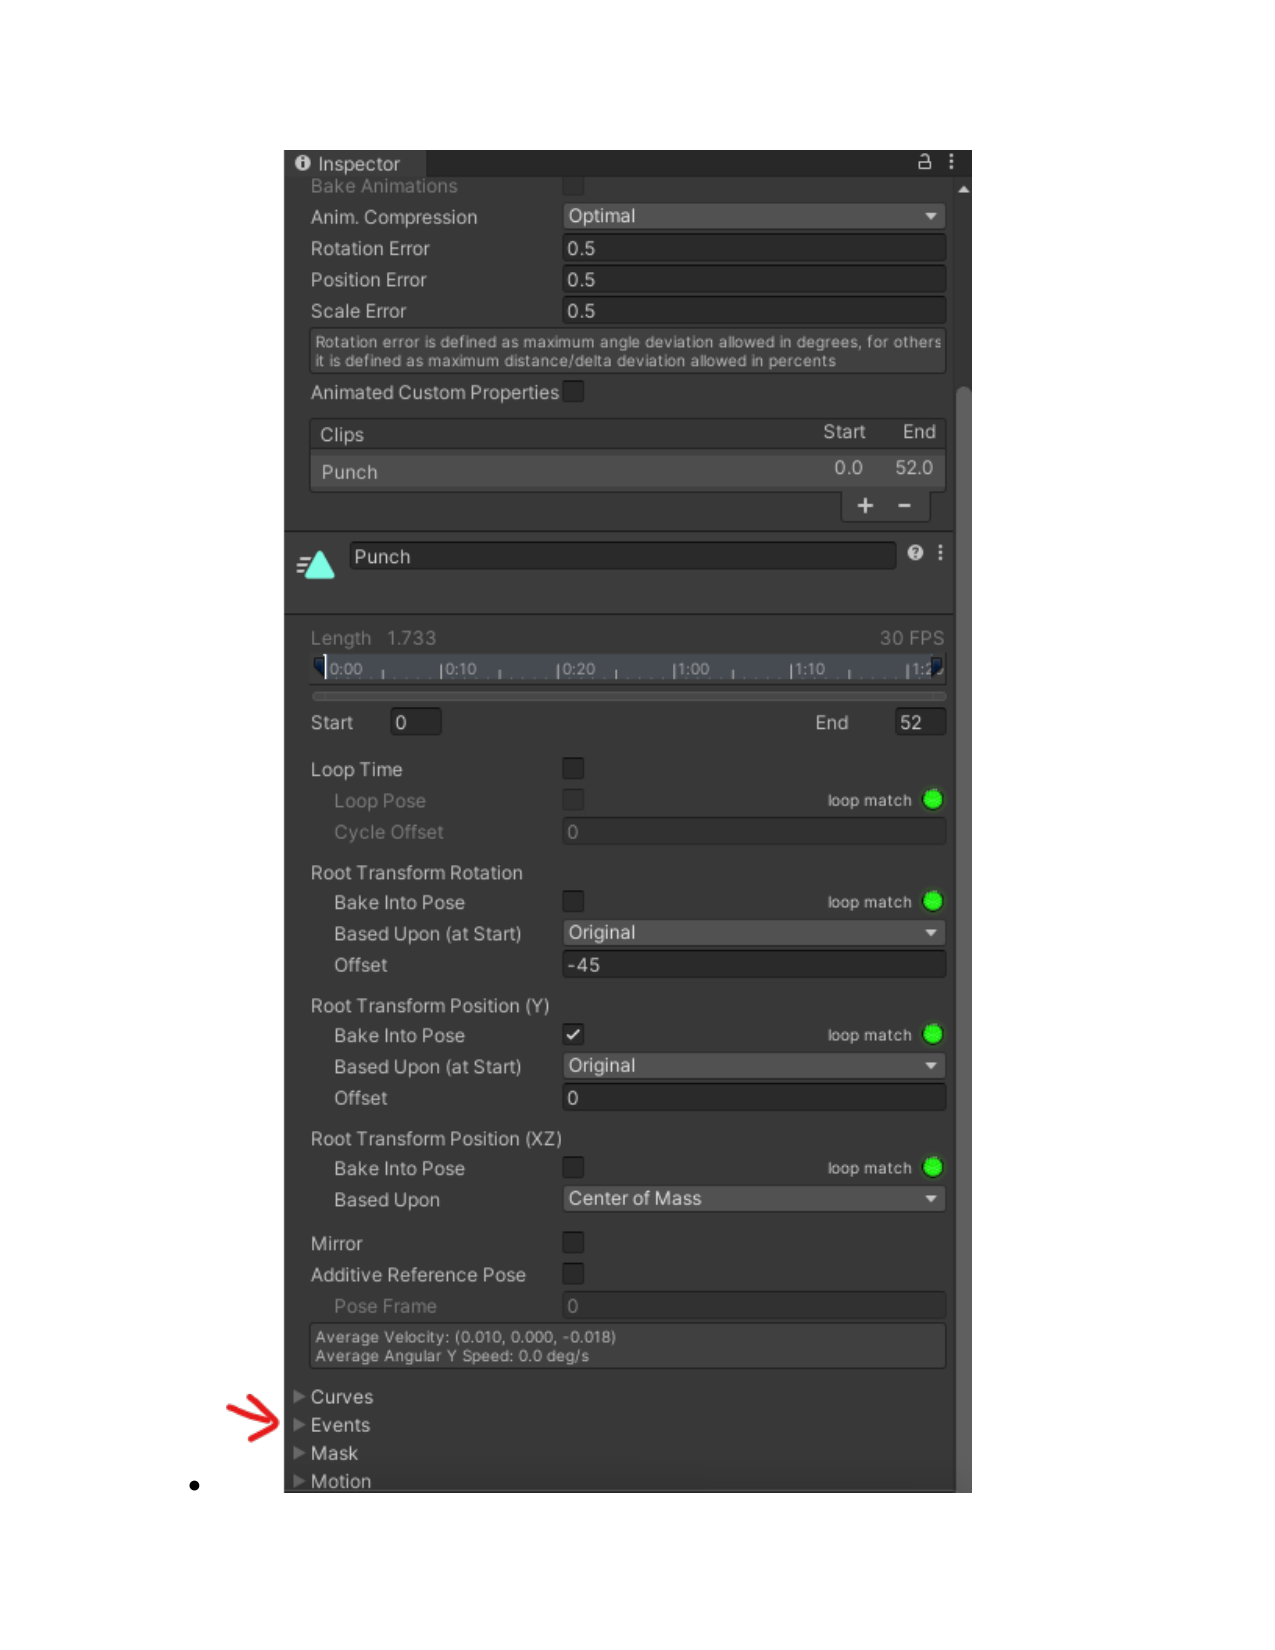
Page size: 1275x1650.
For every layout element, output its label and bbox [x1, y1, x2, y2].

picture [225, 150, 972, 1493]
